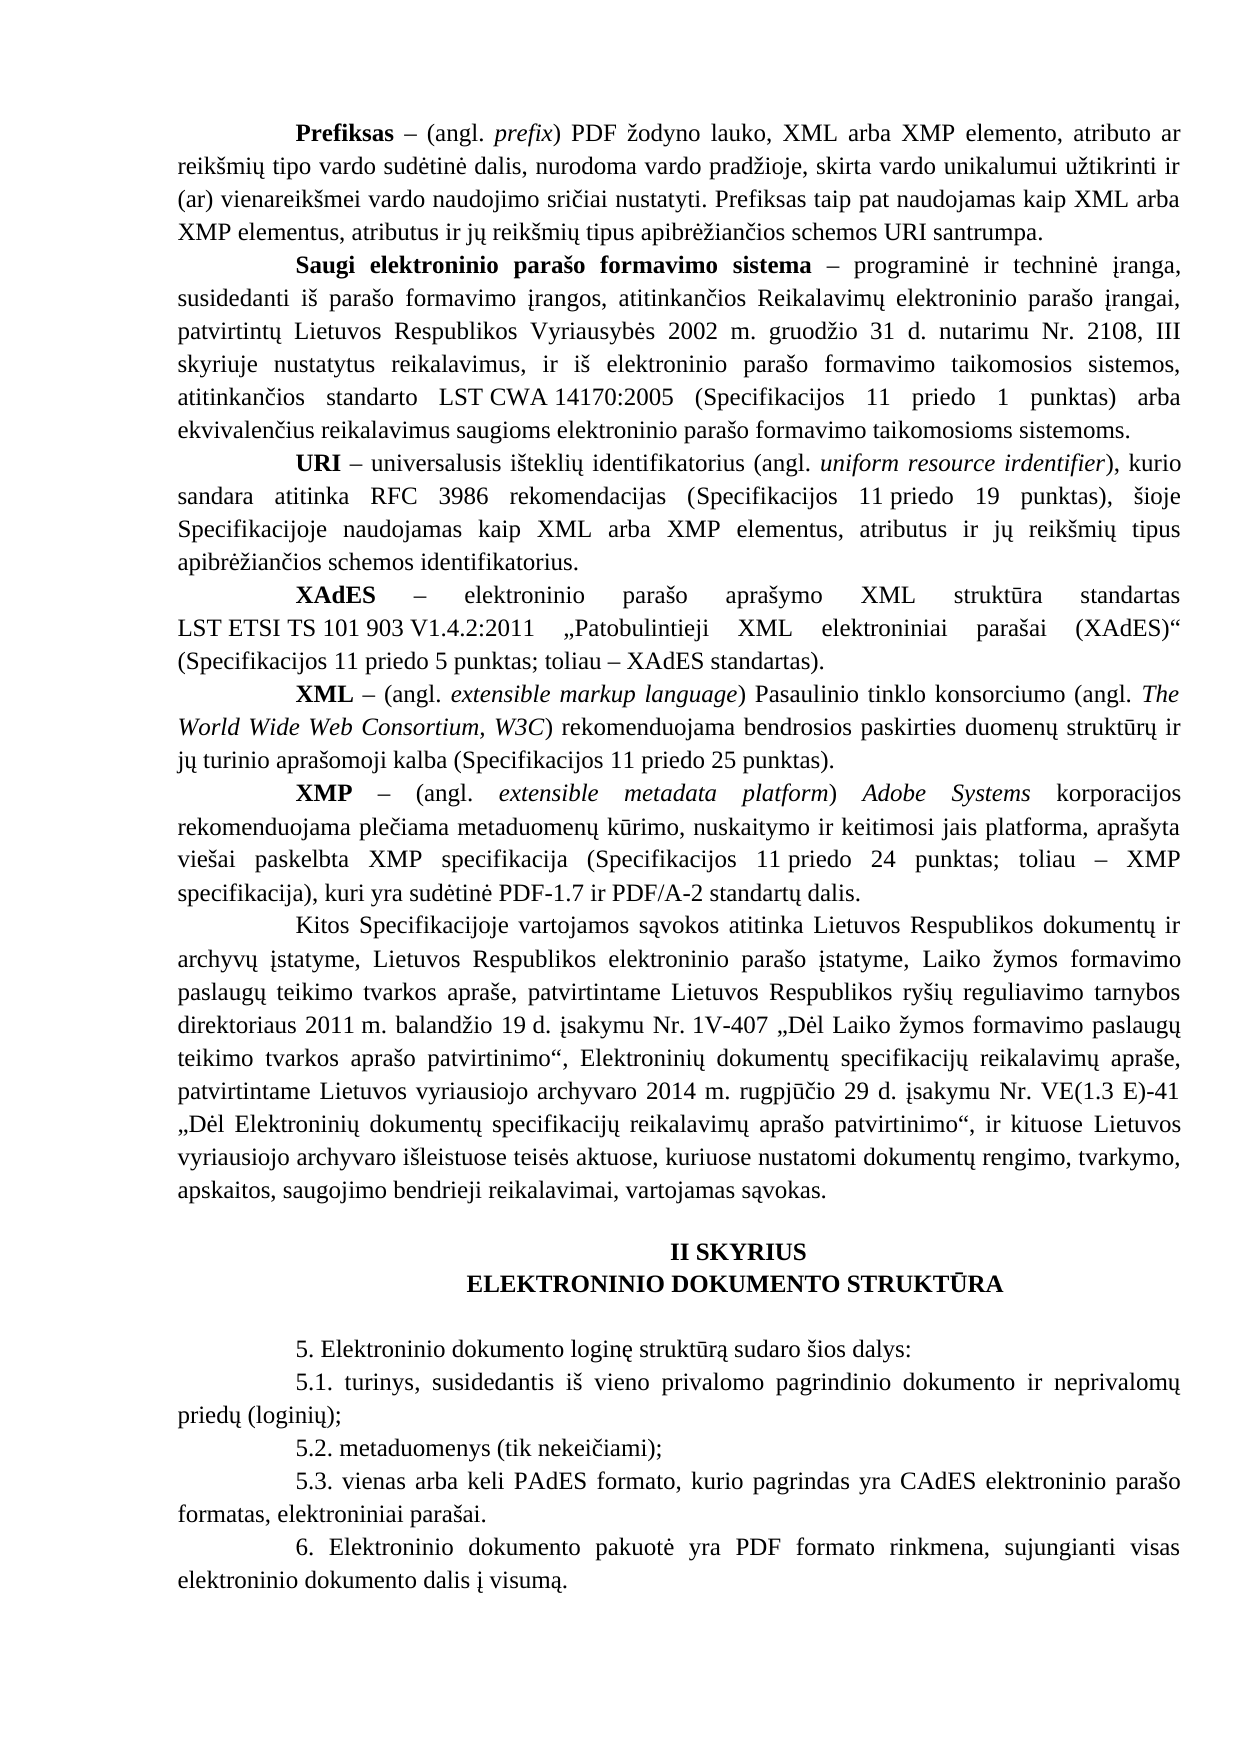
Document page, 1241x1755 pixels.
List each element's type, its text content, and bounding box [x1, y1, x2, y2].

text 5. Elektroninio dokumento loginę struktūrą sudaro šios dalys: [177, 1334, 1181, 1362]
text II SKYRIUS [177, 1237, 1181, 1265]
text XMP – (angl. extensible metadata platform) Adobe Systems korporacijos rekomenduojama plečiama metaduomenų kūrimo, nuskaitymo ir keitimosi jais platforma, aprašyta viešai paskelbta XMP specifikacija (Specifikacijos 11 priedo 24 punktas; toliau – XMP specifikacija), kuri yra sudėtinė PDF-1.7 ir PDF/A-2 standartų dalis. [177, 778, 1181, 906]
text XML – (angl. extensible markup language) Pasaulinio tinklo konsorciumo (angl. The World Wide Web Consortium, W3C) rekomenduojama bendrosios paskirties duomenų struktūrų ir jų turinio aprašomoji kalba (Specifikacijos 11 priedo 25 punktas). [177, 679, 1181, 774]
text XAdES – elektroninio parašo aprašymo XML struktūra standartas LST ETSI TS 101 903 V1.4.2:2011 „Patobulintieji XML elektroniniai parašai (XAdES)“ (Specifikacijos 11 priedo 5 punktas; toliau – XAdES standartas). [177, 580, 1181, 675]
text ELEKTRONINIO DOKUMENTO STRUKTŪRA [177, 1269, 1181, 1298]
text 5.2. metaduomenys (tik nekeičiami); [177, 1433, 1181, 1462]
text 6. Elektroninio dokumento pakuotė yra PDF formato rinkmena, sujungianti visas elektroninio dokumento dalis į visumą. [177, 1532, 1181, 1594]
text 5.1. turinys, susidedantis iš vieno privalomo pagrindinio dokumento ir neprivalomų priedų (loginių); [177, 1367, 1181, 1428]
text Prefiksas – (angl. prefix) PDF žodyno lauko, XML arba XMP elemento, atributo ar reikšmių tipo vardo sudėtinė dalis, nurodoma vardo pradžioje, skirta vardo unikalumui užtikrinti ir (ar) vienareikšmei vardo naudojimo sričiai nustatyti. Prefiksas taip pat naudojamas kaip XML arba XMP elementus, atributus ir jų reikšmių tipus apibrėžiančios schemos URI santrumpa. [177, 118, 1181, 246]
text Kitos Specifikacijoje vartojamos sąvokos atitinka Lietuvos Respublikos dokumentų ir archyvų įstatyme, Lietuvos Respublikos elektroninio parašo įstatyme, Laiko žymos formavimo paslaugų teikimo tvarkos apraše, patvirtintame Lietuvos Respublikos ryšių reguliavimo tarnybos direktoriaus 2011 m. balandžio 19 d. įsakymu Nr. 1V-407 „Dėl Laiko žymos formavimo paslaugų teikimo tvarkos aprašo patvirtinimo“, Elektroninių dokumentų specifikacijų reikalavimų apraše, patvirtintame Lietuvos vyriausiojo archyvaro 2014 m. rugpjūčio 29 d. įsakymu Nr. VE(1.3 E)-41 „Dėl Elektroninių dokumentų specifikacijų reikalavimų aprašo patvirtinimo“, ir kituose Lietuvos vyriausiojo archyvaro išleistuose teisės aktuose, kuriuose nustatomi dokumentų rengimo, tvarkymo, apskaitos, saugojimo bendrieji reikalavimai, vartojamas sąvokas. [177, 911, 1181, 1203]
text 5.3. vienas arba keli PAdES formato, kurio pagrindas yra CAdES elektroninio parašo formatas, elektroniniai parašai. [177, 1466, 1181, 1528]
text URI – universalusis išteklių identifikatorius (angl. uniform resource irdentifier), kurio sandara atitinka RFC 3986 rekomendacijas (Specifikacijos 11 priedo 19 punktas), šioje Specifikacijoje naudojamas kaip XML arba XMP elementus, atributus ir jų reikšmių tipus apibrėžiančios schemos identifikatorius. [177, 448, 1181, 576]
text Saugi elektroninio parašo formavimo sistema – programinė ir techninė įranga, susidedanti iš parašo formavimo įrangos, atitinkančios Reikalavimų elektroninio parašo įrangai, patvirtintų Lietuvos Respublikos Vyriausybės 2002 m. gruodžio 31 d. nutarimu Nr. 2108, III skyriuje nustatytus reikalavimus, ir iš elektroninio parašo formavimo taikomosios sistemos, atitinkančios standarto LST CWA 14170:2005 (Specifikacijos 11 priedo 1 punktas) arba ekvivalenčius reikalavimus saugioms elektroninio parašo formavimo taikomosioms sistemoms. [177, 250, 1181, 444]
